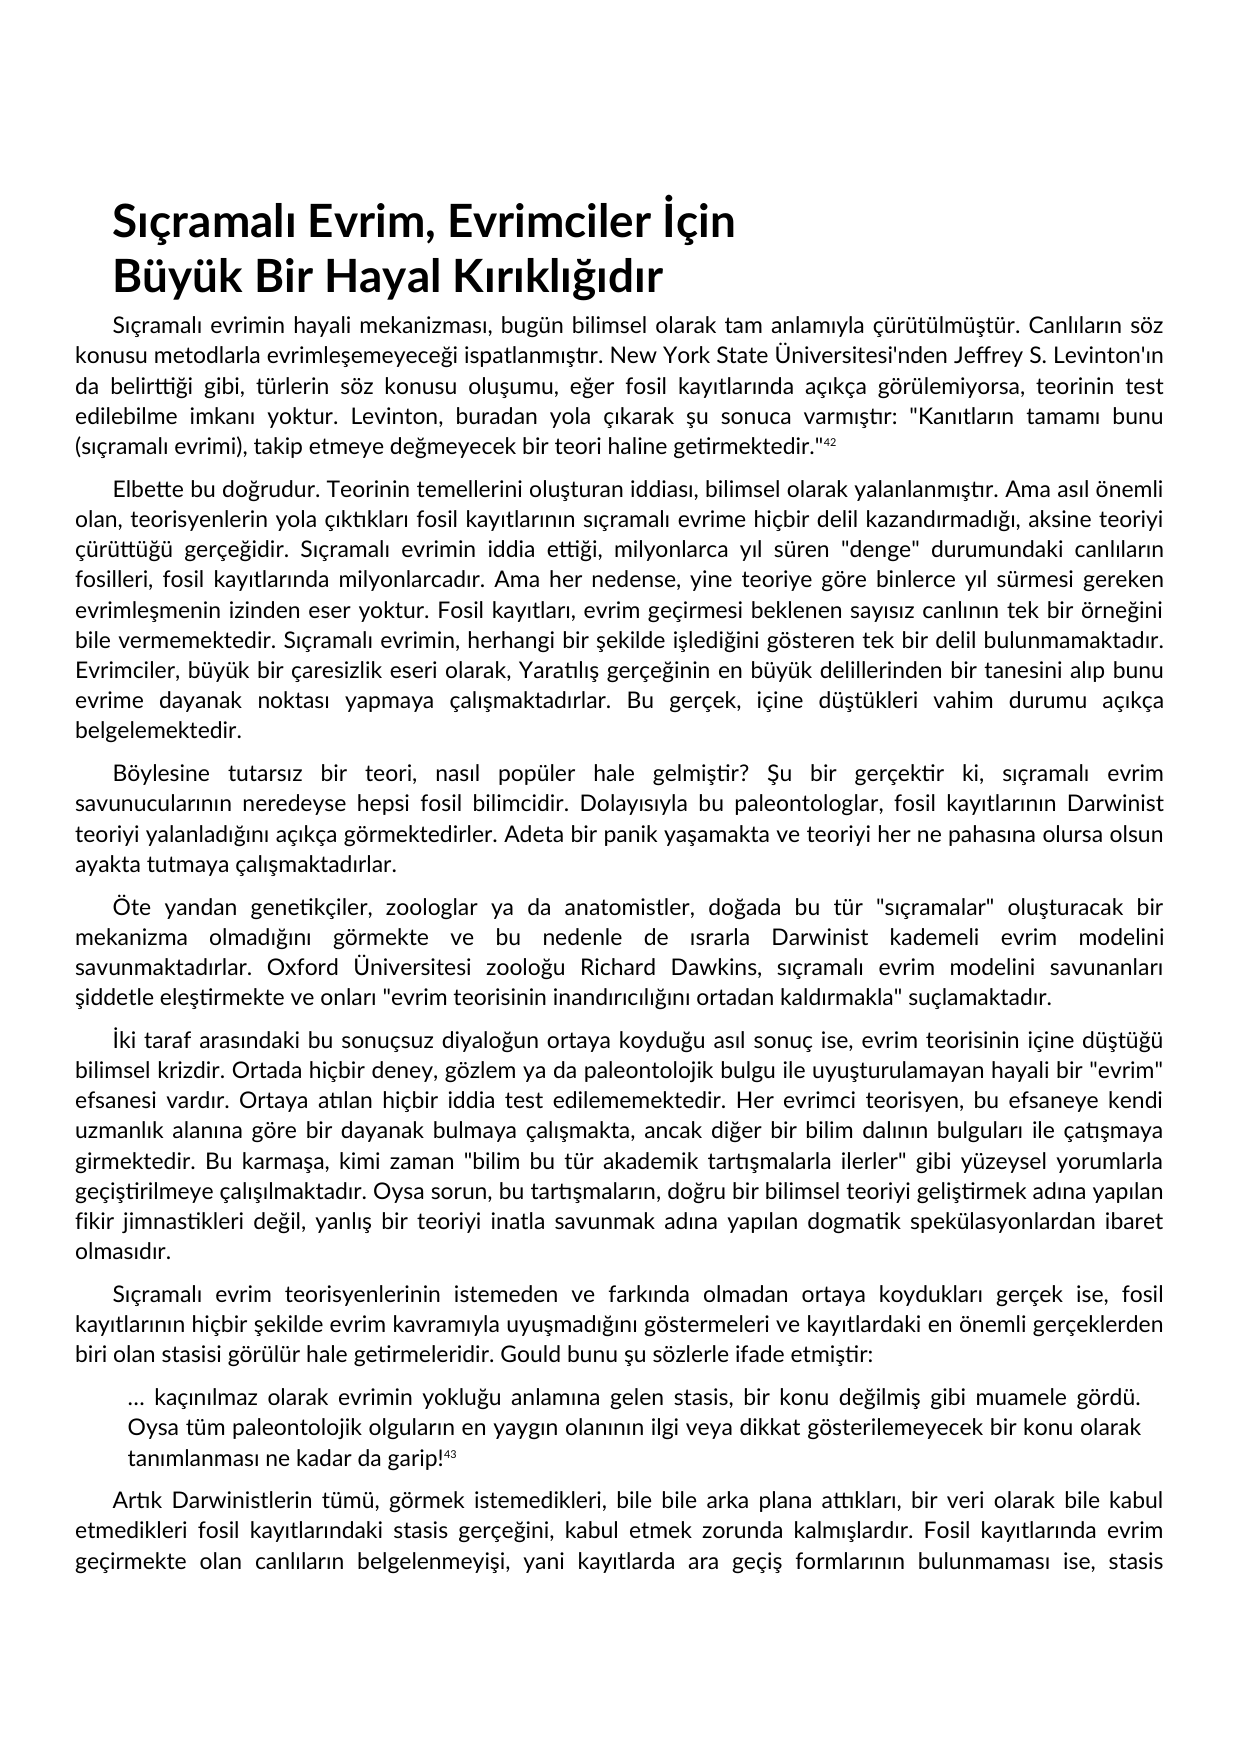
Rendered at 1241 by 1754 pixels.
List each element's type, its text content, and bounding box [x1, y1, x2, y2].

text Artık Darwinistlerin tümü, görmek istemedikleri, bile bile arka plana attıkları, bir veri olarak bile kabul etmedikleri fosil kayıtlarındaki stasis gerçeğini, kabul etmek zorunda kalmışlardır. Fosil kayıtlarında evrim geçirmekte olan canlıların belgelenmeyişi, yani kayıtlarda ara geçiş formlarının bulunmaması ise, stasis [75, 1486, 1165, 1574]
text Öte yandan genetikçiler, zoologlar ya da anatomistler, doğada bu tür "sıçramalar" oluşturacak bir mekanizma olmadığını görmekte ve bu nedenle de ısrarla Darwinist kademeli evrim modelini savunmaktadırlar. Oxford Üniversitesi zooloğu Richard Dawkins, sıçramalı evrim modelini savunanları şiddetle eleştirmekte ve onları "evrim teorisinin inandırıcılığını ortadan kaldırmakla" suçlamaktadır. [75, 892, 1165, 1010]
text Sıçramalı evrim teorisyenlerinin istemeden ve farkında olmadan ortaya koydukları gerçek ise, fosil kayıtlarının hiçbir şekilde evrim kavramıyla uyuşmadığını göstermeleri ve kayıtlardaki en önemli gerçeklerden biri olan stasisi görülür hale getirmeleridir. Gould bunu şu sözlerle ifade etmiştir: [75, 1280, 1165, 1368]
text Sıçramalı evrimin hayali mekanizması, bugün bilimsel olarak tam anlamıyla çürütülmüştür. Canlıların söz konusu metodlarla evrimleşemeyeceği ispatlanmıştır. New York State Üniversitesi'nden Jeffrey S. Levinton'ın da belirttiği gibi, türlerin söz konusu oluşumu, eğer fosil kayıtlarında açıkça görülemiyorsa, teorinin test edilebilme imkanı yoktur. Levinton, buradan yola çıkarak şu sonuca varmıştır: "Kanıtların tamamı bunu (sıçramalı evrimi), takip etmeye değmeyecek bir teori haline getirmektedir."42 [75, 311, 1165, 459]
text … kaçınılmaz olarak evrimin yokluğu anlamına gelen stasis, bir konu değilmiş gibi muamele gördü. Oysa tüm paleontolojik olguların en yaygın olanının ilgi veya dikkat gösterilemeyecek bir konu olarak tanımlanması ne kadar da garip!43 [127, 1383, 1143, 1471]
text Böylesine tutarsız bir teori, nasıl popüler hale gelmiştir? Şu bir gerçektir ki, sıçramalı evrim savunucularının neredeyse hepsi fosil bilimcidir. Dolayısıyla bu paleontologlar, fosil kayıtlarının Darwinist teoriyi yalanladığını açıkça görmektedirler. Adeta bir panik yaşamakta ve teoriyi her ne pahasına olursa olsun ayakta tutmaya çalışmaktadırlar. [75, 759, 1165, 877]
subtitle Sıçramalı Evrim, Evrimciler İçin Büyük Bir Hayal Kırıklığıdır [112, 193, 1165, 303]
text İki taraf arasındaki bu sonuçsuz diyaloğun ortaya koyduğu asıl sonuç ise, evrim teorisinin içine düştüğü bilimsel krizdir. Ortada hiçbir deney, gözlem ya da paleontolojik bulgu ile uyuşturulamayan hayali bir "evrim" efsanesi vardır. Ortaya atılan hiçbir iddia test edilememektedir. Her evrimci teorisyen, bu efsaneye kendi uzmanlık alanına göre bir dayanak bulmaya çalışmakta, ancak diğer bir bilim dalının bulguları ile çatışmaya girmektedir. Bu karmaşa, kimi zaman "bilim bu tür akademik tartışmalarla ilerler" gibi yüzeysel yorumlarla geçiştirilmeye çalışılmaktadır. Oysa sorun, bu tartışmaların, doğru bir bilimsel teoriyi geliştirmek adına yapılan fikir jimnastikleri değil, yanlış bir teoriyi inatla savunmak adına yapılan dogmatik spekülasyonlardan ibaret olmasıdır. [75, 1026, 1165, 1264]
text Elbette bu doğrudur. Teorinin temellerini oluşturan iddiası, bilimsel olarak yalanlanmıştır. Ama asıl önemli olan, teorisyenlerin yola çıktıkları fosil kayıtlarının sıçramalı evrime hiçbir delil kazandırmadığı, aksine teoriyi çürüttüğü gerçeğidir. Sıçramalı evrimin iddia ettiği, milyonlarca yıl süren "denge" durumundaki canlıların fosilleri, fosil kayıtlarında milyonlarcadır. Ama her nedense, yine teoriye göre binlerce yıl sürmesi gereken evrimleşmenin izinden eser yoktur. Fosil kayıtları, evrim geçirmesi beklenen sayısız canlının tek bir örneğini bile vermemektedir. Sıçramalı evrimin, herhangi bir şekilde işlediğini gösteren tek bir delil bulunmamaktadır. Evrimciler, büyük bir çaresizlik eseri olarak, Yaratılış gerçeğinin en büyük delillerinden bir tanesini alıp bunu evrime dayanak noktası yapmaya çalışmaktadırlar. Bu gerçek, içine düştükleri vahim durumu açıkça belgelemektedir. [75, 474, 1165, 744]
